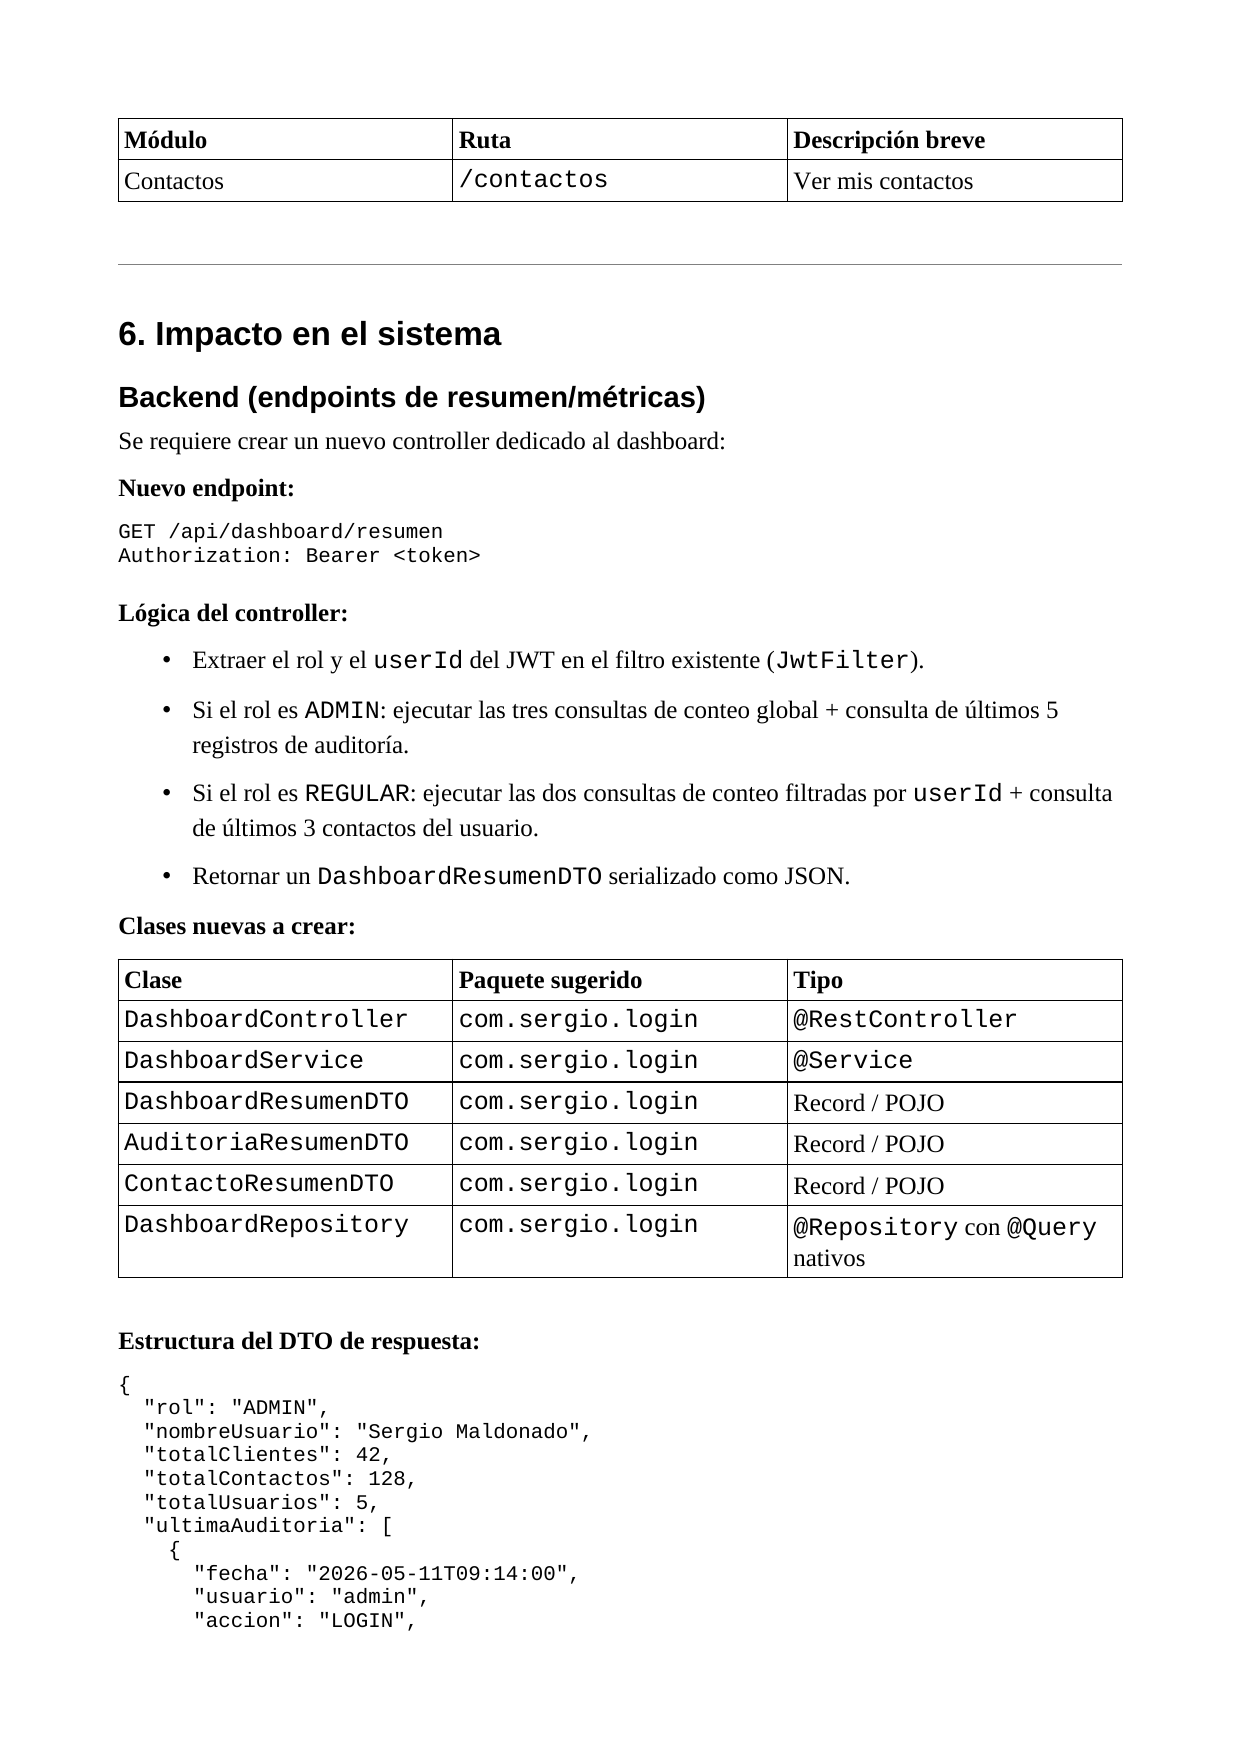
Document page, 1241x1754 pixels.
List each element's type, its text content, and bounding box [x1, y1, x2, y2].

text Se requiere crear un nuevo controller dedicado al dashboard: [118, 426, 1122, 455]
table_cell Record / POJO [788, 1083, 1122, 1123]
table_header Clase [119, 960, 452, 1000]
list Extraer el rol y el userId del JWT en el filtro existente (JwtFilter). [162, 646, 1122, 676]
subtitle Backend (endpoints de resumen/métricas) [118, 380, 1122, 413]
table_cell com.sergio.login [453, 1206, 787, 1277]
table_cell ContactoResumenDTO [119, 1165, 452, 1205]
table_cell Record / POJO [788, 1124, 1122, 1164]
table_cell AuditoriaResumenDTO [119, 1124, 452, 1164]
table_header Descripción breve [788, 119, 1122, 159]
table_cell @RestController [788, 1001, 1122, 1041]
table_header Paquete sugerido [453, 960, 787, 1000]
text Lógica del controller: [118, 598, 1122, 627]
text Clases nuevas a crear: [118, 911, 1122, 940]
list Retornar un DashboardResumenDTO serializado como JSON. [162, 861, 1122, 892]
table_cell com.sergio.login [453, 1083, 787, 1123]
table_header Tipo [788, 960, 1122, 1000]
table_cell com.sergio.login [453, 1165, 787, 1205]
table_header Módulo [119, 119, 452, 159]
table_cell DashboardService [119, 1042, 452, 1081]
text { "rol": "ADMIN", "nombreUsuario": "Sergio Maldonado", "totalClientes": 42, "totalContactos": 128, "totalUsuarios": 5, "ultimaAuditoria": [ { "fecha": "2026-05-11T09:14:00", "usuario": "admin", "accion": "LOGIN", [118, 1373, 1122, 1634]
table_cell Record / POJO [788, 1165, 1122, 1205]
text GET /api/dashboard/resumen Authorization: Bearer <token> [118, 521, 1122, 568]
table_header Ruta [453, 119, 787, 159]
table_cell Contactos [119, 160, 452, 201]
text Nuevo endpoint: [118, 473, 1122, 502]
table_cell com.sergio.login [453, 1124, 787, 1164]
list Si el rol es ADMIN: ejecutar las tres consultas de conteo global + consulta de últimos 5 registros de auditoría. [162, 696, 1122, 759]
table_cell DashboardResumenDTO [119, 1083, 452, 1123]
table_cell DashboardRepository [119, 1206, 452, 1277]
subtitle 6. Impacto en el sistema [118, 314, 1122, 353]
table_cell DashboardController [119, 1001, 452, 1041]
table_cell Ver mis contactos [788, 160, 1122, 201]
list Si el rol es REGULAR: ejecutar las dos consultas de conteo filtradas por userId + consulta de últimos 3 contactos del usuario. [162, 778, 1122, 842]
table_cell com.sergio.login [453, 1042, 787, 1081]
text Estructura del DTO de respuesta: [118, 1326, 1122, 1355]
table_cell com.sergio.login [453, 1001, 787, 1041]
table_cell /contactos [453, 160, 787, 201]
table_cell @Repository con @Query nativos [788, 1206, 1122, 1277]
table_cell @Service [788, 1042, 1122, 1081]
